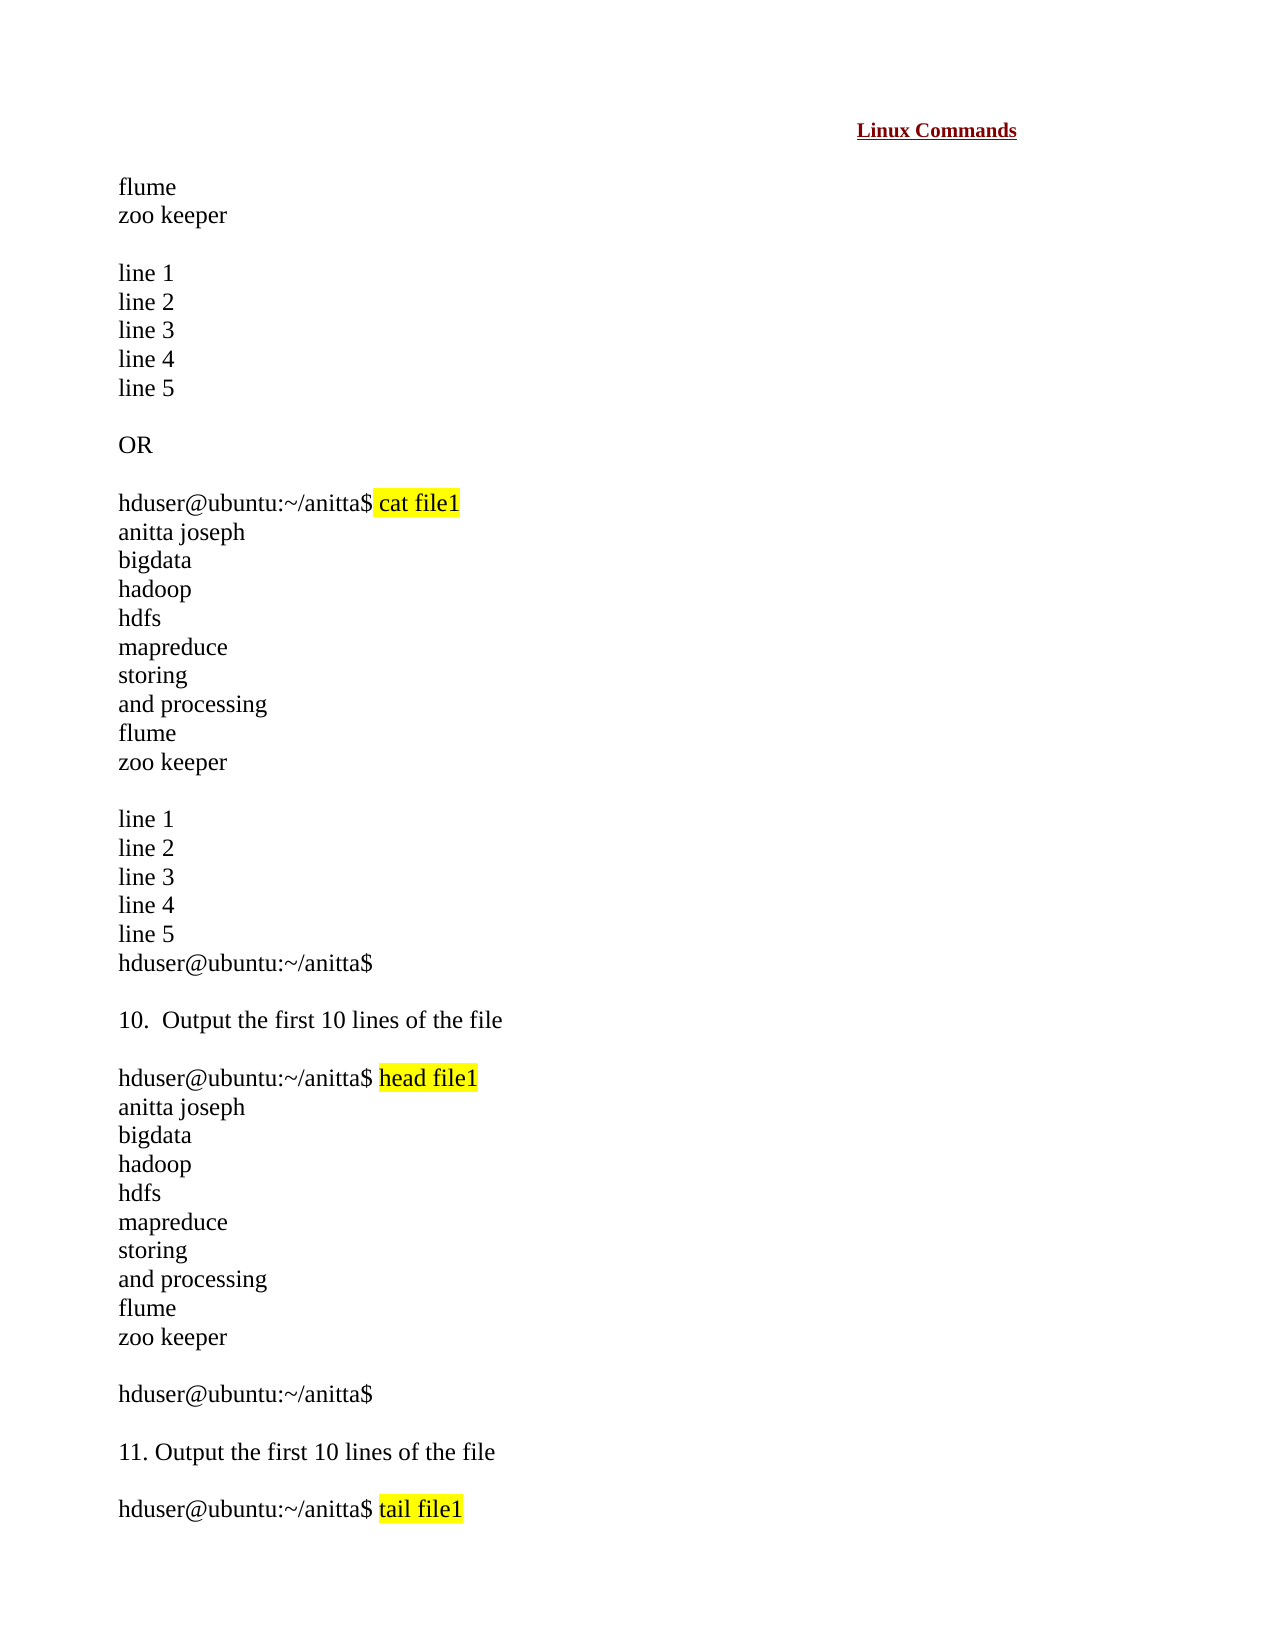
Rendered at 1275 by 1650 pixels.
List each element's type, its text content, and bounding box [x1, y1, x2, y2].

text OR [118, 430, 1157, 459]
text line 4 [118, 890, 1157, 919]
text hduser@ubuntu:~/anitta$ tail file1 [118, 1494, 1157, 1523]
text bigdata [118, 545, 1157, 574]
text 11. Output the first 10 lines of the file [118, 1437, 1157, 1465]
text hduser@ubuntu:~/anitta$ cat file1 [118, 488, 1157, 517]
text flume [118, 172, 1157, 200]
text hadoop [118, 1149, 1157, 1178]
text line 1 [118, 258, 1157, 287]
text line 3 [118, 862, 1157, 890]
text hduser@ubuntu:~/anitta$ head file1 [118, 1063, 1157, 1092]
text line 5 [118, 373, 1157, 402]
text 10. Output the first 10 lines of the file [118, 1005, 1157, 1034]
text hduser@ubuntu:~/anitta$ [118, 948, 1157, 977]
text zoo keeper [118, 200, 1157, 229]
text flume [118, 718, 1157, 747]
text line 3 [118, 315, 1157, 344]
text zoo keeper [118, 747, 1157, 775]
text hdfs [118, 603, 1157, 632]
text anitta joseph [118, 517, 1157, 545]
text line 5 [118, 919, 1157, 948]
text line 1 [118, 804, 1157, 833]
text line 2 [118, 287, 1157, 315]
text mapreduce [118, 632, 1157, 660]
text storing [118, 1235, 1157, 1264]
text and processing [118, 689, 1157, 718]
text storing [118, 660, 1157, 689]
text anitta joseph [118, 1092, 1157, 1120]
text zoo keeper [118, 1322, 1157, 1350]
text hduser@ubuntu:~/anitta$ [118, 1379, 1157, 1408]
text flume [118, 1293, 1157, 1322]
text hdfs [118, 1178, 1157, 1207]
text line 2 [118, 833, 1157, 862]
text line 4 [118, 344, 1157, 373]
text and processing [118, 1264, 1157, 1293]
text bigdata [118, 1120, 1157, 1149]
text mapreduce [118, 1207, 1157, 1235]
text hadoop [118, 574, 1157, 603]
